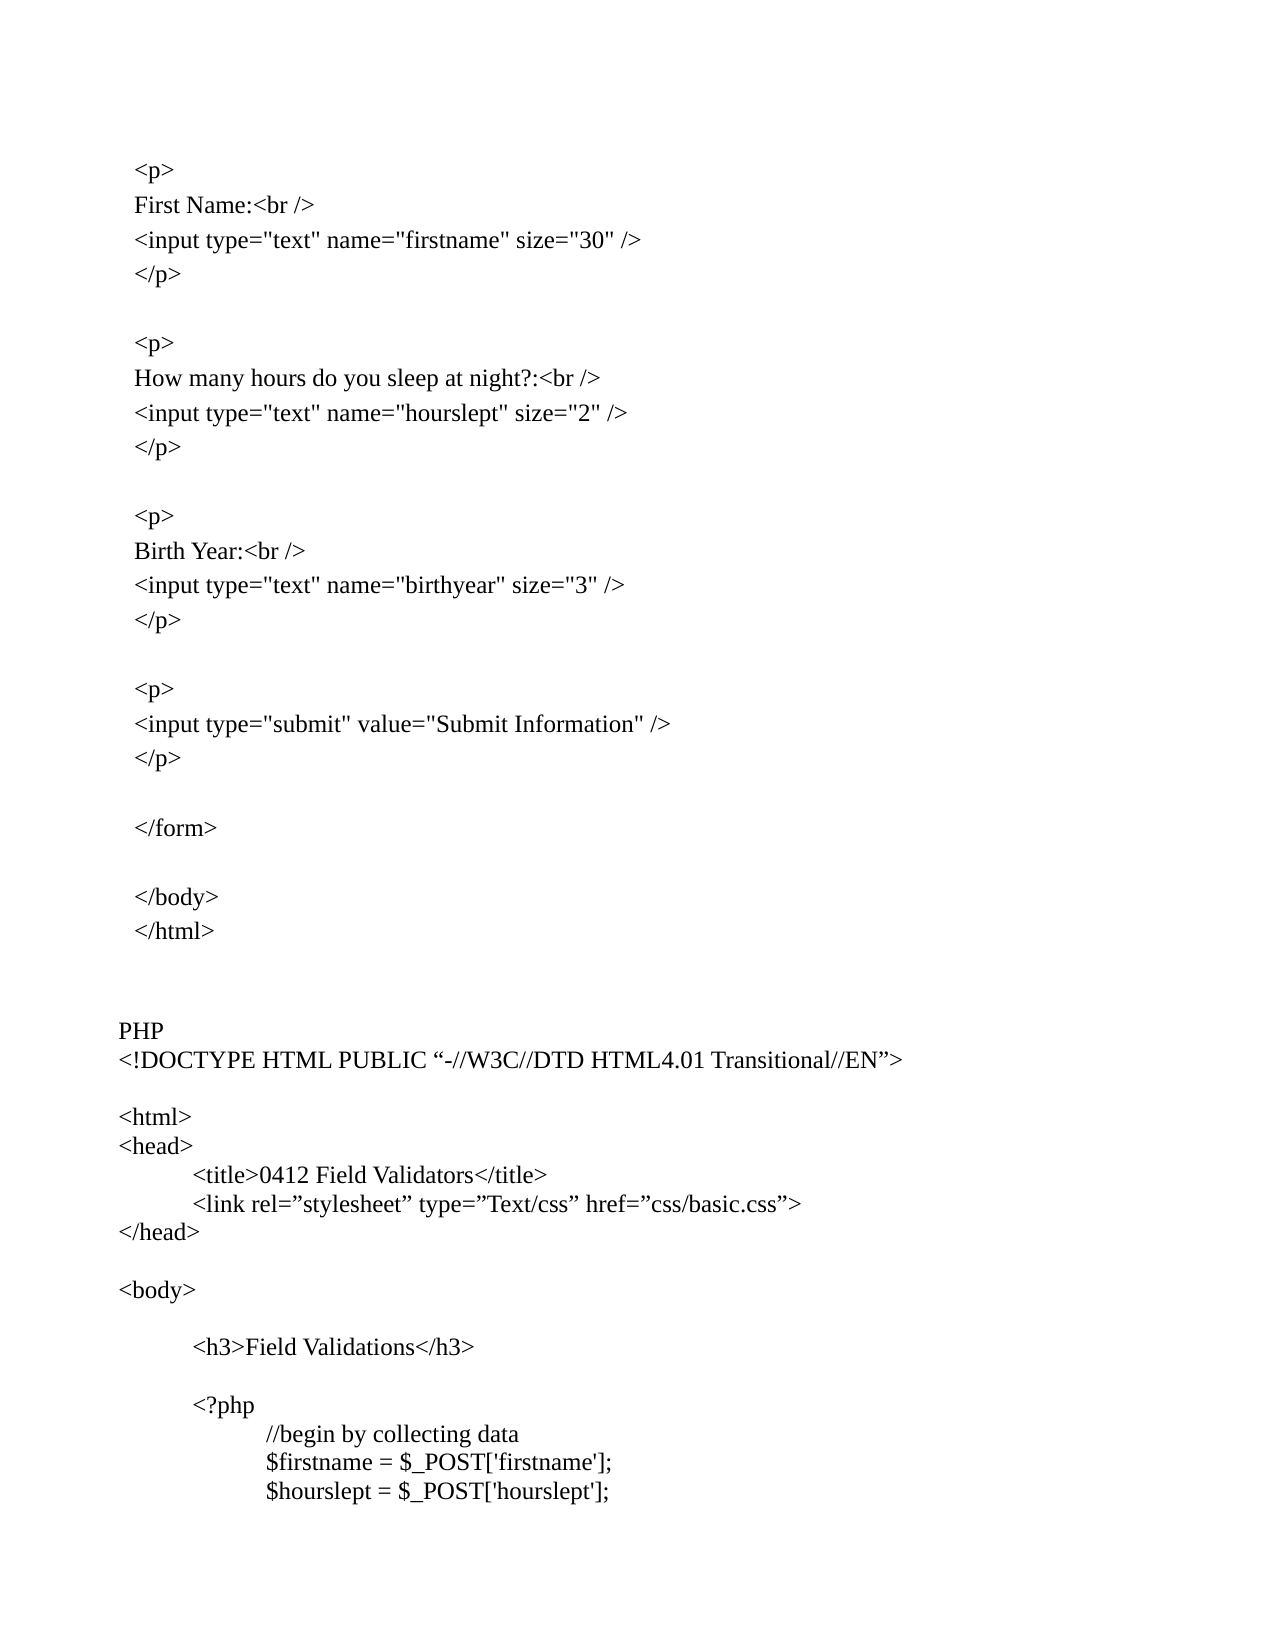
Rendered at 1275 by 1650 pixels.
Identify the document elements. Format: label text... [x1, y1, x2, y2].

table_cell [118, 775, 131, 810]
table_cell [131, 948, 928, 959]
table_cell [118, 879, 131, 913]
text <link rel=”stylesheet” type=”Text/css” href=”css/basic.css”> [118, 1189, 1157, 1217]
text <head> [118, 1131, 1157, 1160]
table_cell <input type="text" name="birthyear" size="3" /> [131, 568, 928, 602]
table_cell How many hours do you sleep at night?:<br /> [131, 360, 928, 395]
table_cell </p> [131, 741, 928, 775]
text $firstname = $_POST['firstname']; [118, 1447, 1157, 1476]
table_cell [118, 360, 131, 395]
table_cell [131, 844, 928, 879]
table_cell [118, 187, 131, 222]
table_cell [131, 464, 928, 498]
table_cell [118, 499, 131, 533]
table_cell [118, 568, 131, 602]
table_cell [118, 706, 131, 741]
table_cell [118, 844, 131, 879]
table_cell [118, 291, 131, 326]
text PHP [118, 1016, 1157, 1045]
table_cell [118, 810, 131, 844]
table_cell <input type="text" name="hourslept" size="2" /> [131, 395, 928, 429]
text </head> [118, 1217, 1157, 1246]
text <title>0412 Field Validators</title> [118, 1160, 1157, 1189]
text <body> [118, 1275, 1157, 1304]
table_cell </body> [131, 879, 928, 913]
table_cell [118, 741, 131, 775]
text <!DOCTYPE HTML PUBLIC “-//W3C//DTD HTML4.01 Transitional//EN”> [118, 1045, 1157, 1074]
table_cell <p> [131, 326, 928, 360]
table_cell [118, 153, 131, 187]
table_cell [131, 775, 928, 810]
table_cell [131, 118, 928, 153]
table_cell [118, 464, 131, 498]
table_cell </form> [131, 810, 928, 844]
table_cell [118, 256, 131, 291]
table_cell [118, 118, 131, 153]
text <html> [118, 1102, 1157, 1131]
table_cell [118, 914, 131, 948]
text //begin by collecting data [118, 1419, 1157, 1447]
table_cell </p> [131, 429, 928, 464]
text <h3>Field Validations</h3> [118, 1332, 1157, 1361]
table_cell [118, 602, 131, 637]
table_cell [131, 637, 928, 671]
table_cell </html> [131, 914, 928, 948]
table_cell [118, 395, 131, 429]
table_cell [118, 326, 131, 360]
table_cell </p> [131, 602, 928, 637]
table_cell </p> [131, 256, 928, 291]
table_cell [118, 533, 131, 568]
table_cell <p> [131, 153, 928, 187]
table_cell [118, 948, 131, 959]
table_cell [118, 429, 131, 464]
text $hourslept = $_POST['hourslept']; [118, 1476, 1157, 1505]
text <?php [118, 1390, 1157, 1419]
table_cell First Name:<br /> [131, 187, 928, 222]
table_cell <input type="text" name="firstname" size="30" /> [131, 222, 928, 256]
table_cell [118, 222, 131, 256]
table_cell [131, 291, 928, 326]
table_cell [118, 671, 131, 706]
table_cell <p> [131, 499, 928, 533]
table_cell <p> [131, 671, 928, 706]
table_cell [118, 637, 131, 671]
table_cell Birth Year:<br /> [131, 533, 928, 568]
table_cell <input type="submit" value="Submit Information" /> [131, 706, 928, 741]
